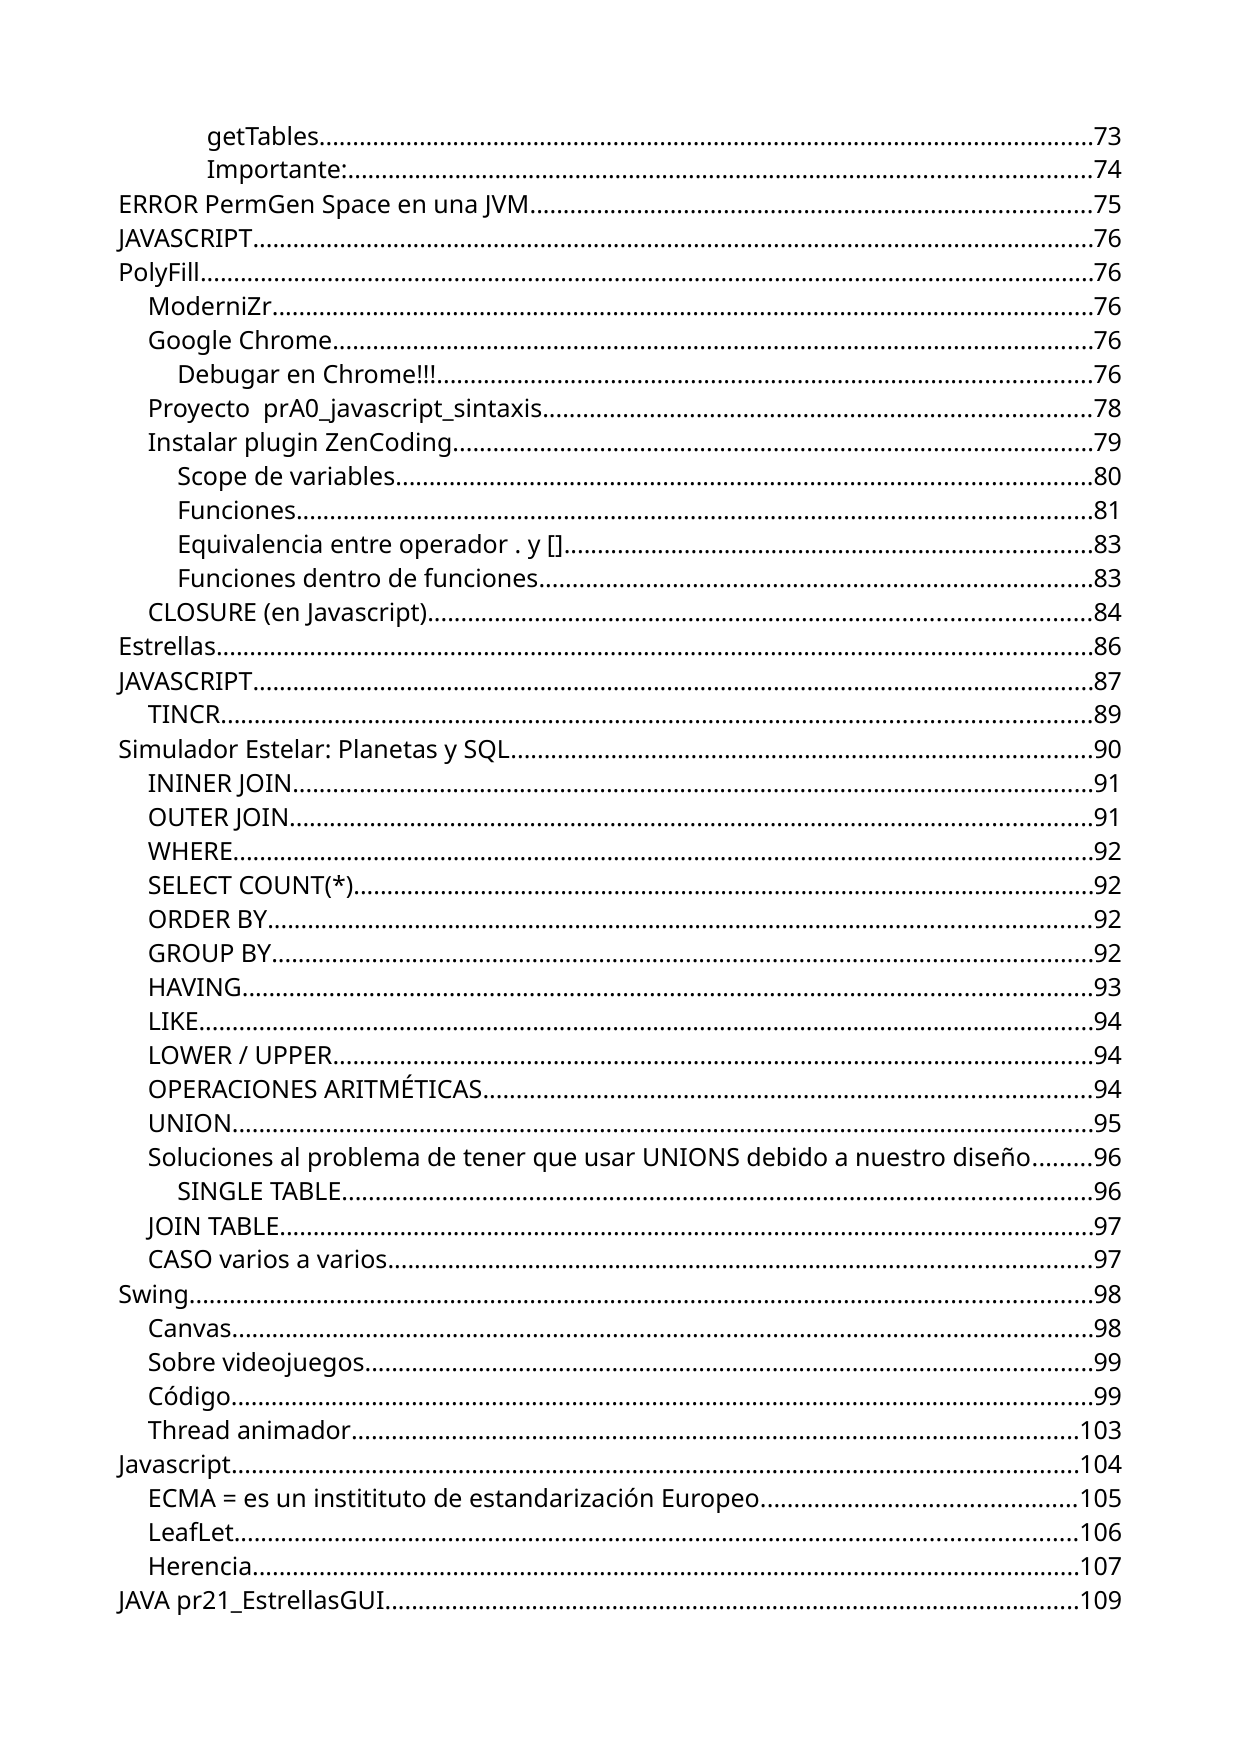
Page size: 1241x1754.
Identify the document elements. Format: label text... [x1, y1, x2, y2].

text LeafLet 106 [148, 1515, 1122, 1549]
text Swing 98 [118, 1276, 1122, 1310]
text ERROR PermGen Space en una JVM 75 [118, 186, 1122, 220]
text Thread animador 103 [148, 1412, 1122, 1447]
text Debugar en Chrome!!! 76 [177, 357, 1122, 391]
text LOWER / UPPER 94 [148, 1038, 1122, 1072]
text UNION 95 [148, 1106, 1122, 1140]
text JAVASCRIPT 76 [118, 220, 1122, 254]
text Importante: 74 [207, 152, 1122, 186]
text CLOSURE (en Javascript) 84 [148, 595, 1122, 629]
text PolyFill 76 [118, 254, 1122, 288]
text JAVASCRIPT 87 [118, 663, 1122, 697]
text SELECT COUNT(*) 92 [148, 867, 1122, 902]
text Código 99 [148, 1378, 1122, 1412]
text Canvas 98 [148, 1310, 1122, 1344]
text Proyecto prA0_javascript_sintaxis 78 [148, 391, 1122, 425]
text Instalar plugin ZenCoding. 79 [148, 425, 1122, 459]
text Herencia 107 [148, 1549, 1122, 1583]
text JOIN TABLE 97 [148, 1208, 1122, 1242]
text Estrellas 86 [118, 629, 1122, 663]
text JAVA pr21_EstrellasGUI 109 [118, 1583, 1122, 1617]
text Google Chrome 76 [148, 322, 1122, 357]
text LIKE 94 [148, 1004, 1122, 1038]
text ECMA = es un institituto de estandarización Europeo. 105 [148, 1481, 1122, 1515]
text Sobre videojuegos 99 [148, 1344, 1122, 1378]
text ModerniZr 76 [148, 288, 1122, 322]
text ININER JOIN 91 [148, 765, 1122, 799]
text Scope de variables 80 [177, 459, 1122, 493]
text TINCR 89 [148, 697, 1122, 731]
text GROUP BY 92 [148, 936, 1122, 970]
text HAVING 93 [148, 970, 1122, 1004]
text Equivalencia entre operador . y [] 83 [177, 527, 1122, 561]
text Simulador Estelar: Planetas y SQL 90 [118, 731, 1122, 765]
text Funciones dentro de funciones 83 [177, 561, 1122, 595]
text Soluciones al problema de tener que usar UNIONS debido a nuestro diseño 96 [148, 1140, 1122, 1174]
text Funciones 81 [177, 493, 1122, 527]
text Javascript 104 [118, 1447, 1122, 1481]
text CASO varios a varios 97 [148, 1242, 1122, 1276]
text getTables 73 [207, 118, 1122, 152]
text ORDER BY 92 [148, 902, 1122, 936]
text SINGLE TABLE 96 [177, 1174, 1122, 1208]
text OPERACIONES ARITMÉTICAS 94 [148, 1072, 1122, 1106]
text WHERE 92 [148, 833, 1122, 867]
text OUTER JOIN 91 [148, 799, 1122, 833]
